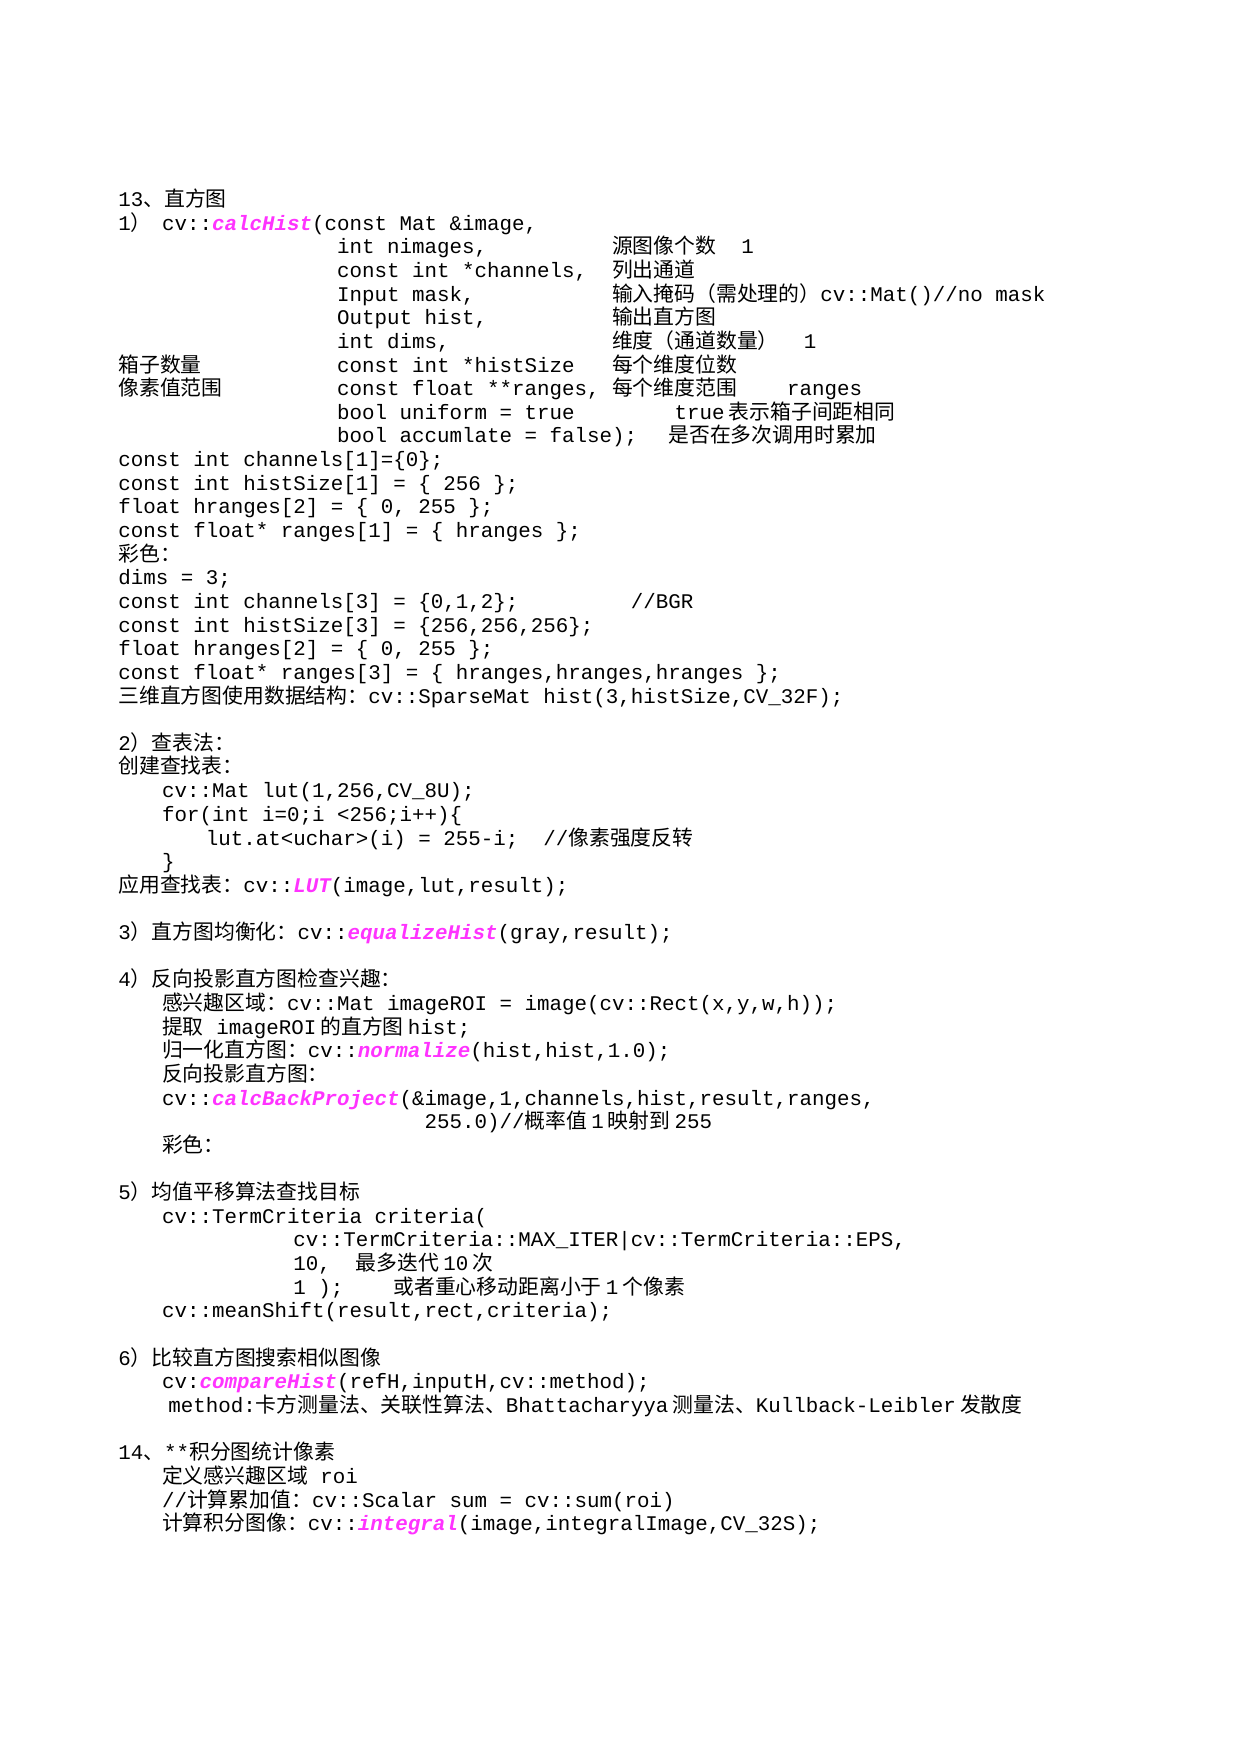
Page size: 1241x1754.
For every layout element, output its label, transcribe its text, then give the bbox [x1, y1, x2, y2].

text 255.0)//概率值1映射到255 [118, 1111, 1122, 1135]
text cv::TermCriteria::MAX_ITER|cv::TermCriteria::EPS, [118, 1229, 1122, 1253]
text cv::Mat lut(1,256,CV_8U); [118, 780, 1122, 804]
text const int histSize[1] = { 256 }; [118, 473, 1122, 496]
text //计算累加值：cv::Scalar sum = cv::sum(roi) [118, 1489, 1122, 1513]
text const int channels[3] = {0,1,2}; //BGR [118, 591, 1122, 615]
text cv::calcBackProject(&image,1,channels,hist,result,ranges, [118, 1088, 1122, 1111]
text 提取 imageROI的直方图hist; [118, 1017, 1122, 1040]
text 1） cv::calcHist(const Mat &image, [118, 213, 1122, 236]
text const int channels[1]={0}; [118, 449, 1122, 473]
text method:卡方测量法、关联性算法、Bhattacharyya测量法、Kullback-Leibler发散度 [118, 1395, 1122, 1419]
text int nimages, 源图像个数 1 [118, 236, 1122, 260]
text 3）直方图均衡化：cv::equalizeHist(gray,result); [118, 922, 1122, 946]
text 6）比较直方图搜索相似图像 [118, 1348, 1122, 1371]
text 箱子数量 const int *histSize 每个维度位数 [118, 354, 1122, 378]
text 2）查表法： [118, 733, 1122, 757]
text cv:compareHist(refH,inputH,cv::method); [118, 1371, 1122, 1395]
text 4）反向投影直方图检查兴趣： [118, 969, 1122, 993]
text 5）均值平移算法查找目标 [118, 1182, 1122, 1206]
text cv::meanShift(result,rect,criteria); [118, 1300, 1122, 1324]
text const float* ranges[1] = { hranges }; [118, 520, 1122, 544]
text 像素值范围 const float **ranges, 每个维度范围 ranges [118, 378, 1122, 402]
text 计算积分图像：cv::integral(image,integralImage,CV_32S); [118, 1513, 1122, 1537]
text 应用查找表：cv::LUT(image,lut,result); [118, 875, 1122, 898]
text Output hist, 输出直方图 [118, 307, 1122, 331]
text 彩色： [118, 1135, 1122, 1158]
text const int *channels, 列出通道 [118, 260, 1122, 284]
text dims = 3; [118, 567, 1122, 591]
text 感兴趣区域：cv::Mat imageROI = image(cv::Rect(x,y,w,h)); [118, 993, 1122, 1017]
text 定义感兴趣区域 roi [118, 1466, 1122, 1489]
text 创建查找表： [118, 757, 1122, 780]
text bool accumlate = false); 是否在多次调用时累加 [118, 426, 1122, 449]
text 三维直方图使用数据结构：cv::SparseMat hist(3,histSize,CV_32F); [118, 686, 1122, 709]
text 1 ); 或者重心移动距离小于1个像素 [118, 1277, 1122, 1300]
text const int histSize[3] = {256,256,256}; [118, 615, 1122, 638]
text float hranges[2] = { 0, 255 }; [118, 638, 1122, 662]
text 13、直方图 [118, 189, 1122, 213]
text cv::TermCriteria criteria( [118, 1206, 1122, 1229]
text } [118, 851, 1122, 875]
text 反向投影直方图： [118, 1064, 1122, 1088]
text bool uniform = true true表示箱子间距相同 [118, 402, 1122, 426]
text 彩色： [118, 544, 1122, 567]
text int dims, 维度（通道数量） 1 [118, 331, 1122, 354]
text Input mask, 输入掩码（需处理的）cv::Mat()//no mask [118, 284, 1122, 307]
text 归一化直方图：cv::normalize(hist,hist,1.0); [118, 1040, 1122, 1064]
text const float* ranges[3] = { hranges,hranges,hranges }; [118, 662, 1122, 686]
text for(int i=0;i <256;i++){ [118, 804, 1122, 827]
text 10, 最多迭代10次 [118, 1253, 1122, 1277]
text 14、**积分图统计像素 [118, 1442, 1122, 1466]
text lut.at<uchar>(i) = 255-i; //像素强度反转 [118, 827, 1122, 851]
text float hranges[2] = { 0, 255 }; [118, 496, 1122, 520]
